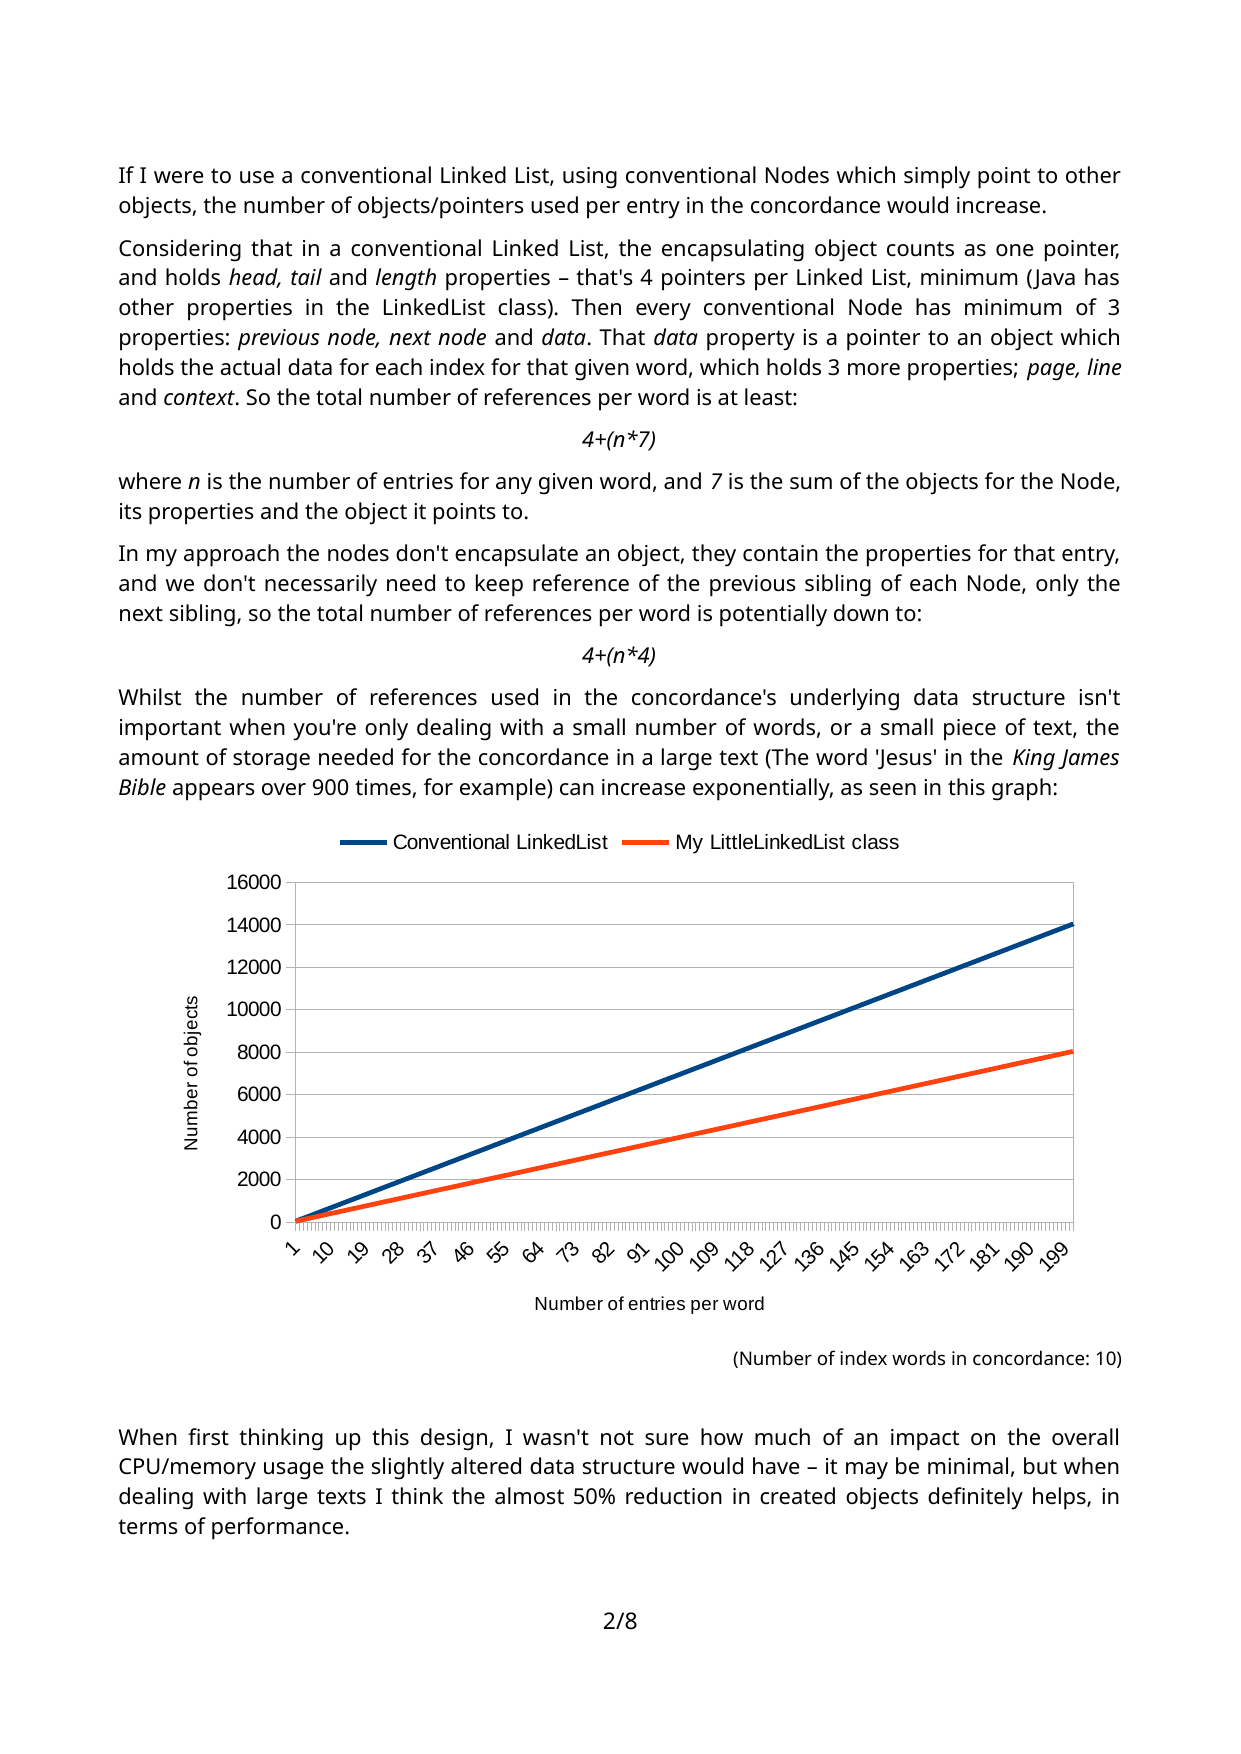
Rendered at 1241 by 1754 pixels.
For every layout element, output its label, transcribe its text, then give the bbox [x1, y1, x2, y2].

text 4+(n*4) [118, 640, 1122, 670]
text (Number of index words in concordance: 10) [118, 814, 1122, 1371]
text Considering that in a conventional Linked List, the encapsulating object counts as one pointer, and holds head, tail and length properties – that's 4 pointers per Linked List, minimum (Java has other properties in the LinkedList class). Then every conventional Node has minimum of 3 properties: previous node, next node and data. That data property is a pointer to an object which holds the actual data for each index for that given word, which holds 3 more properties; page, line and context. So the total number of references per word is at least: [118, 232, 1122, 411]
text When first thinking up this design, I wasn't not sure how much of an impact on the overall CPU/memory usage the slightly altered data structure would have – it may be minimal, but when dealing with large texts I think the almost 50% reduction in created objects definitely helps, in terms of performance. [118, 1421, 1122, 1541]
text 4+(n*7) [118, 424, 1122, 453]
text If I were to use a conventional Linked List, using conventional Nodes which simply point to other objects, the number of objects/pointers used per entry in the concordance would increase. [118, 160, 1122, 220]
text Whilst the number of references used in the concordance's underlying data structure isn't important when you're only dealing with a small number of words, or a small piece of text, the amount of storage needed for the concordance in a large text (The word 'Jesus' in the King James Bible appears over 900 times, for example) can increase exponentially, as seen in this graph: [118, 682, 1122, 801]
text where n is the number of entries for any given word, and 7 is the sum of the objects for the Node, its properties and the object it points to. [118, 466, 1122, 526]
text In my approach the nodes don't encapsulate an object, they contain the properties for that entry, and we don't necessarily need to keep reference of the previous sibling of each Node, only the next sibling, so the total number of references per word is potentially down to: [118, 538, 1122, 627]
